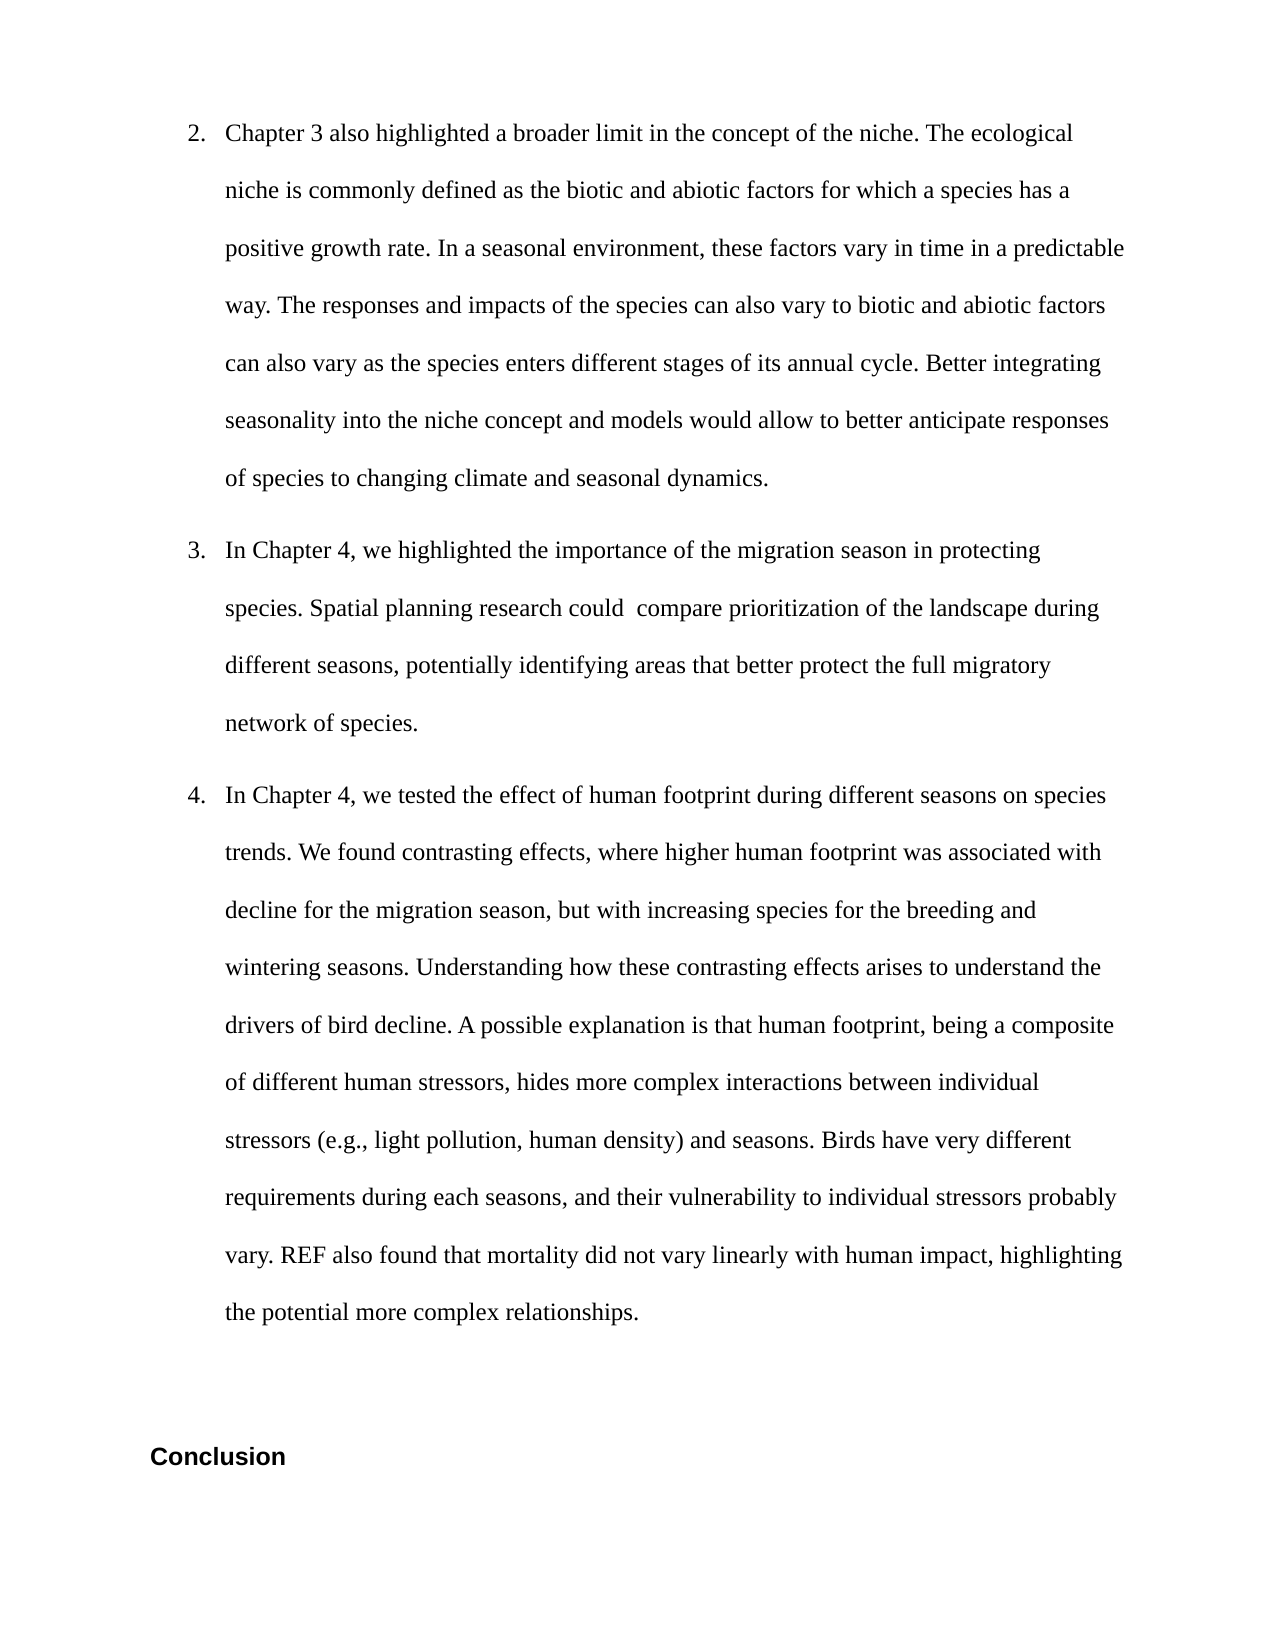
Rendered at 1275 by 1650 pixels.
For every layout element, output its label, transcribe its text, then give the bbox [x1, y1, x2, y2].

list Chapter 3 also highlighted a broader limit in the concept of the niche. The ecological niche is commonly defined as the biotic and abiotic factors for which a species has a positive growth rate. In a seasonal environment, these factors vary in time in a predictable way. The responses and impacts of the species can also vary to biotic and abiotic factors can also vary as the species enters different stages of its annual cycle. Better integrating seasonality into the niche concept and models would allow to better anticipate responses of species to changing climate and seasonal dynamics. [187, 118, 1125, 492]
list In Chapter 4, we tested the effect of human footprint during different seasons on species trends. We found contrasting effects, where higher human footprint was associated with decline for the migration season, but with increasing species for the breeding and wintering seasons. Understanding how these contrasting effects arises to understand the drivers of bird decline. A possible explanation is that human footprint, being a composite of different human stressors, hides more complex interactions between individual stressors (e.g., light pollution, human density) and seasons. Birds have very different requirements during each seasons, and their vulnerability to individual stressors probably vary. REF also found that mortality did not vary linearly with human impact, highlighting the potential more complex relationships. [187, 780, 1125, 1326]
subtitle Conclusion [150, 1441, 1125, 1470]
list In Chapter 4, we highlighted the importance of the migration season in protecting species. Spatial planning research could compare prioritization of the landscape during different seasons, potentially identifying areas that better protect the full migratory network of species. [187, 535, 1125, 736]
